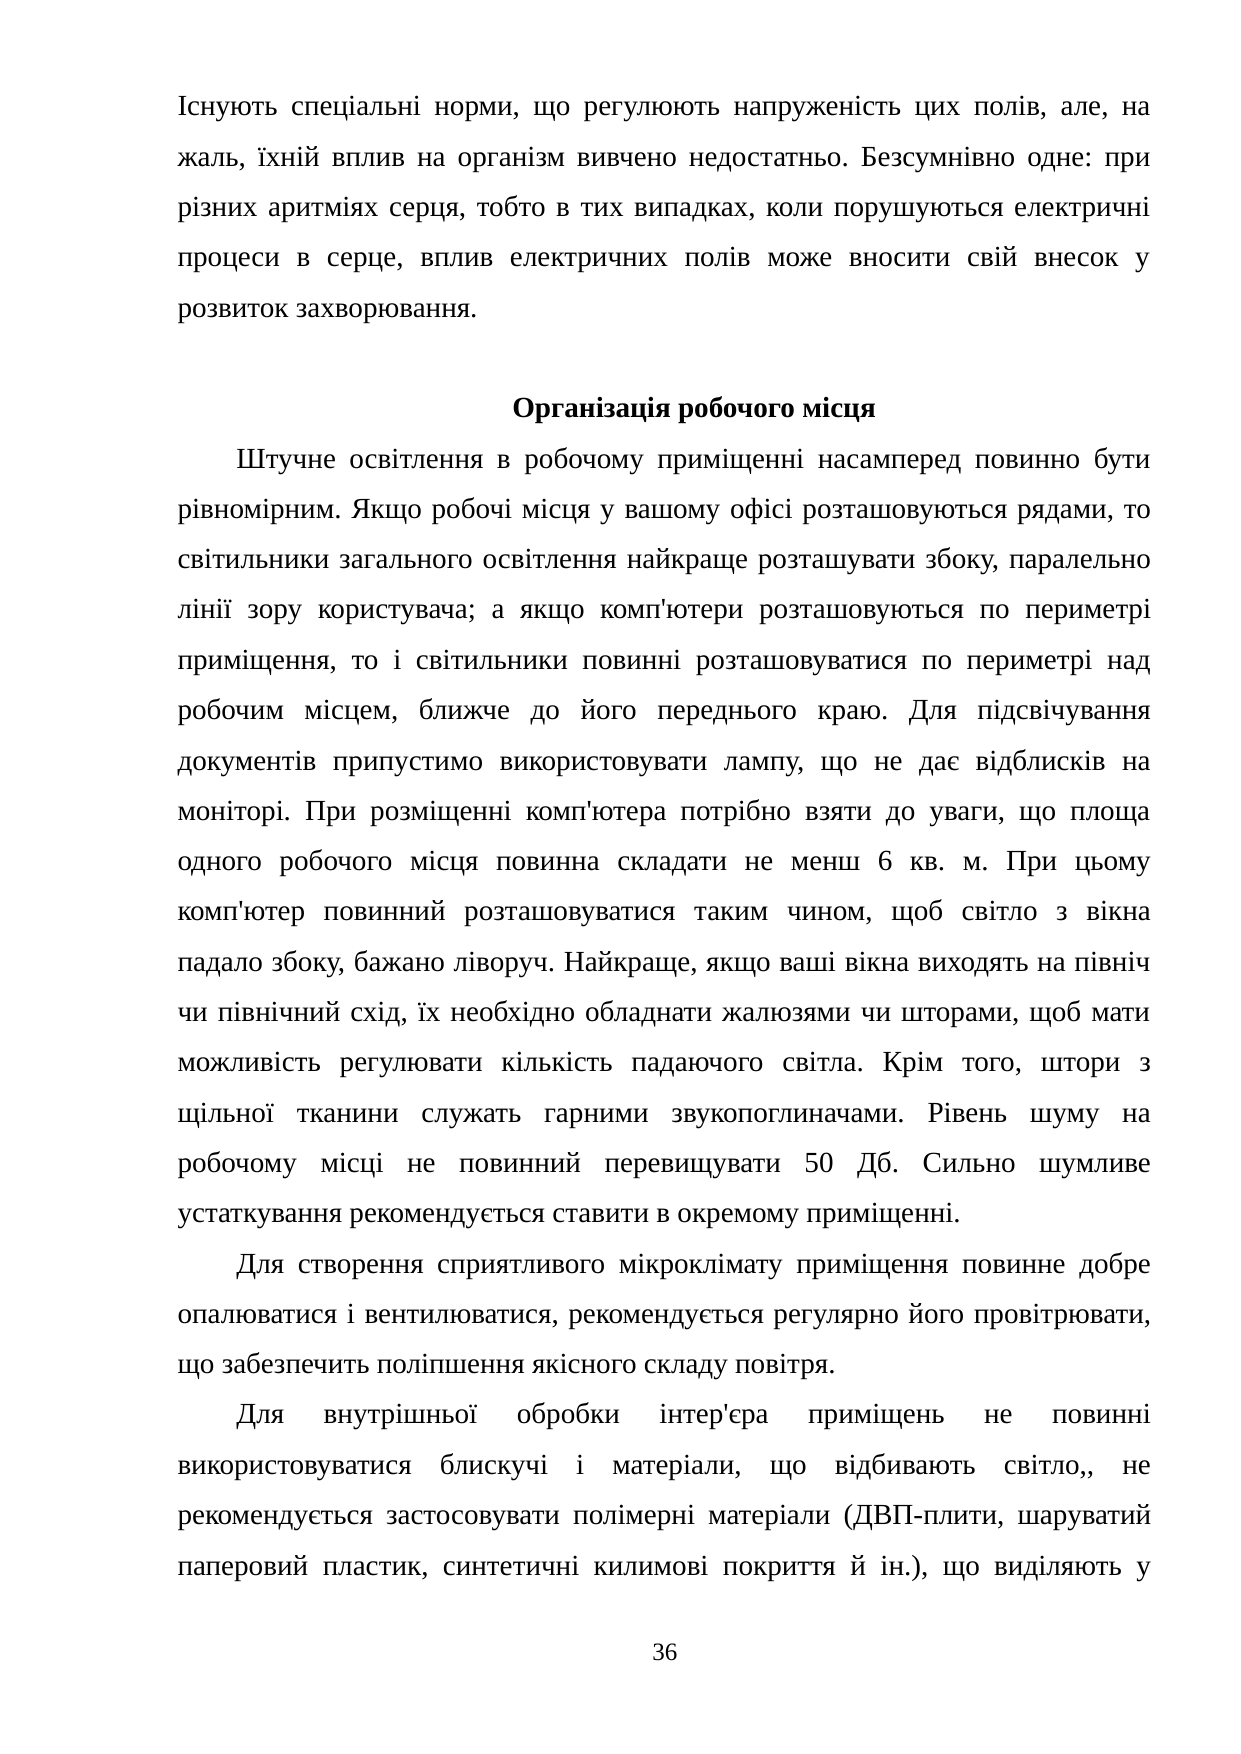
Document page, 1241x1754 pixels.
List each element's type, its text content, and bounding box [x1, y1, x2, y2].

text Штучне освітлення в робочому приміщенні насамперед повинно бути рівномірним. Якщо робочі місця у вашому офісі розташовуються рядами, то світильники загального освітлення найкраще розташувати збоку, паралельно лінії зору користувача; а якщо комп'ютери розташовуються по периметрі приміщення, то і світильники повинні розташовуватися по периметрі над робочим місцем, ближче до його переднього краю. Для підсвічування документів припустимо використовувати лампу, що не дає відблисків на моніторі. При розміщенні комп'ютера потрібно взяти до уваги, що площа одного робочого місця повинна складати не менш 6 кв. м. При цьому комп'ютер повинний розташовуватися таким чином, щоб світло з вікна падало збоку, бажано ліворуч. Найкраще, якщо ваші вікна виходять на північ чи північний схід, їх необхідно обладнати жалюзями чи шторами, щоб мати можливість регулювати кількість падаючого світла. Крім того, штори з щільної тканини служать гарними звукопоглиначами. Рівень шуму на робочому місці не повинний перевищувати 50 Дб. Сильно шумливе устаткування рекомендується ставити в окремому приміщенні. [177, 441, 1152, 1229]
text Для створення сприятливого мікроклімату приміщення повинне добре опалюватися і вентилюватися, рекомендується регулярно його провітрювати, що забезпечить поліпшення якісного складу повітря. [177, 1246, 1152, 1380]
text Існують спеціальні норми, що регулюють напруженість цих полів, але, на жаль, їхній вплив на організм вивчено недостатньо. Безсумнівно одне: при різних аритміях серця, тобто в тих випадках, коли порушуються електричні процеси в серце, вплив електричних полів може вносити свій внесок у розвиток захворювання. [177, 88, 1152, 323]
text Для внутрішньої обробки інтер'єра приміщень не повинні використовуватися блискучі і матеріали, що відбивають світло,, не рекомендується застосовувати полімерні матеріали (ДВП-плити, шаруватий паперовий пластик, синтетичні килимові покриття й ін.), що виділяють у [177, 1397, 1152, 1581]
text Організація робочого місця [177, 390, 1152, 424]
